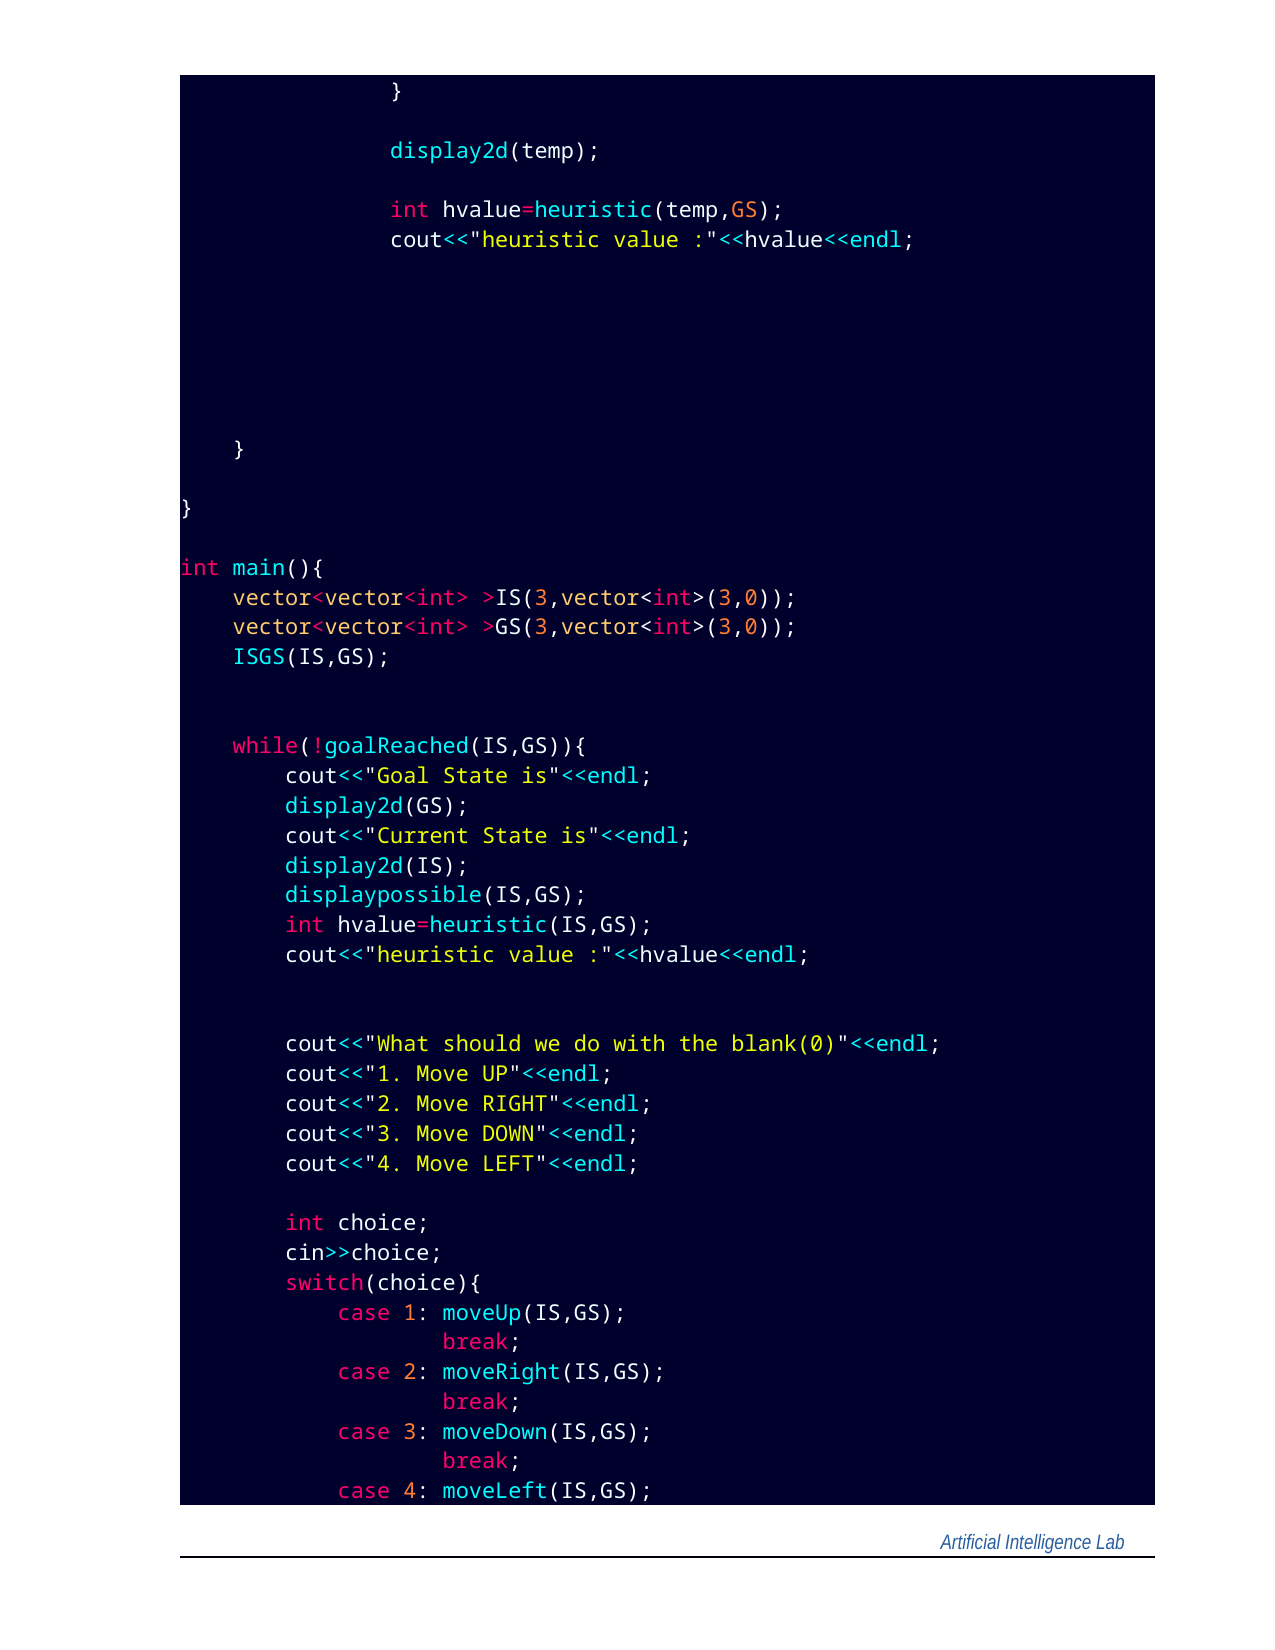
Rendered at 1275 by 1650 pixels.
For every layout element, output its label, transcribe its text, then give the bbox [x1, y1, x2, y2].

text break; [180, 1445, 1155, 1475]
text cout<<"heuristic value :"<<hvalue<<endl; [180, 224, 1155, 254]
text display2d(GS); [180, 790, 1155, 820]
text break; [180, 1326, 1155, 1356]
text cout<<"2. Move RIGHT"<<endl; [180, 1088, 1155, 1118]
text cout<<"Goal State is"<<endl; [180, 760, 1155, 790]
text int hvalue=heuristic(temp,GS); [180, 194, 1155, 224]
text } [180, 492, 1155, 522]
text int choice; [180, 1207, 1155, 1237]
text switch(choice){ [180, 1267, 1155, 1296]
text vector<vector<int> >IS(3,vector<int>(3,0)); [180, 581, 1155, 611]
text displaypossible(IS,GS); [180, 879, 1155, 909]
text } [180, 432, 1155, 462]
text case 4: moveLeft(IS,GS); [180, 1475, 1155, 1505]
text cin>>choice; [180, 1237, 1155, 1267]
text vector<vector<int> >GS(3,vector<int>(3,0)); [180, 611, 1155, 641]
text display2d(IS); [180, 849, 1155, 879]
text cout<<"1. Move UP"<<endl; [180, 1058, 1155, 1088]
text int hvalue=heuristic(IS,GS); [180, 909, 1155, 939]
text cout<<"heuristic value :"<<hvalue<<endl; [180, 939, 1155, 969]
text case 1: moveUp(IS,GS); [180, 1296, 1155, 1326]
text cout<<"Current State is"<<endl; [180, 820, 1155, 849]
text cout<<"3. Move DOWN"<<endl; [180, 1118, 1155, 1147]
text int main(){ [180, 552, 1155, 581]
text case 3: moveDown(IS,GS); [180, 1416, 1155, 1445]
text ISGS(IS,GS); [180, 641, 1155, 671]
text cout<<"4. Move LEFT"<<endl; [180, 1147, 1155, 1177]
text display2d(temp); [180, 134, 1155, 164]
text while(!goalReached(IS,GS)){ [180, 730, 1155, 760]
text break; [180, 1386, 1155, 1416]
text } [180, 75, 1155, 105]
text case 2: moveRight(IS,GS); [180, 1356, 1155, 1386]
text cout<<"What should we do with the blank(0)"<<endl; [180, 1028, 1155, 1058]
